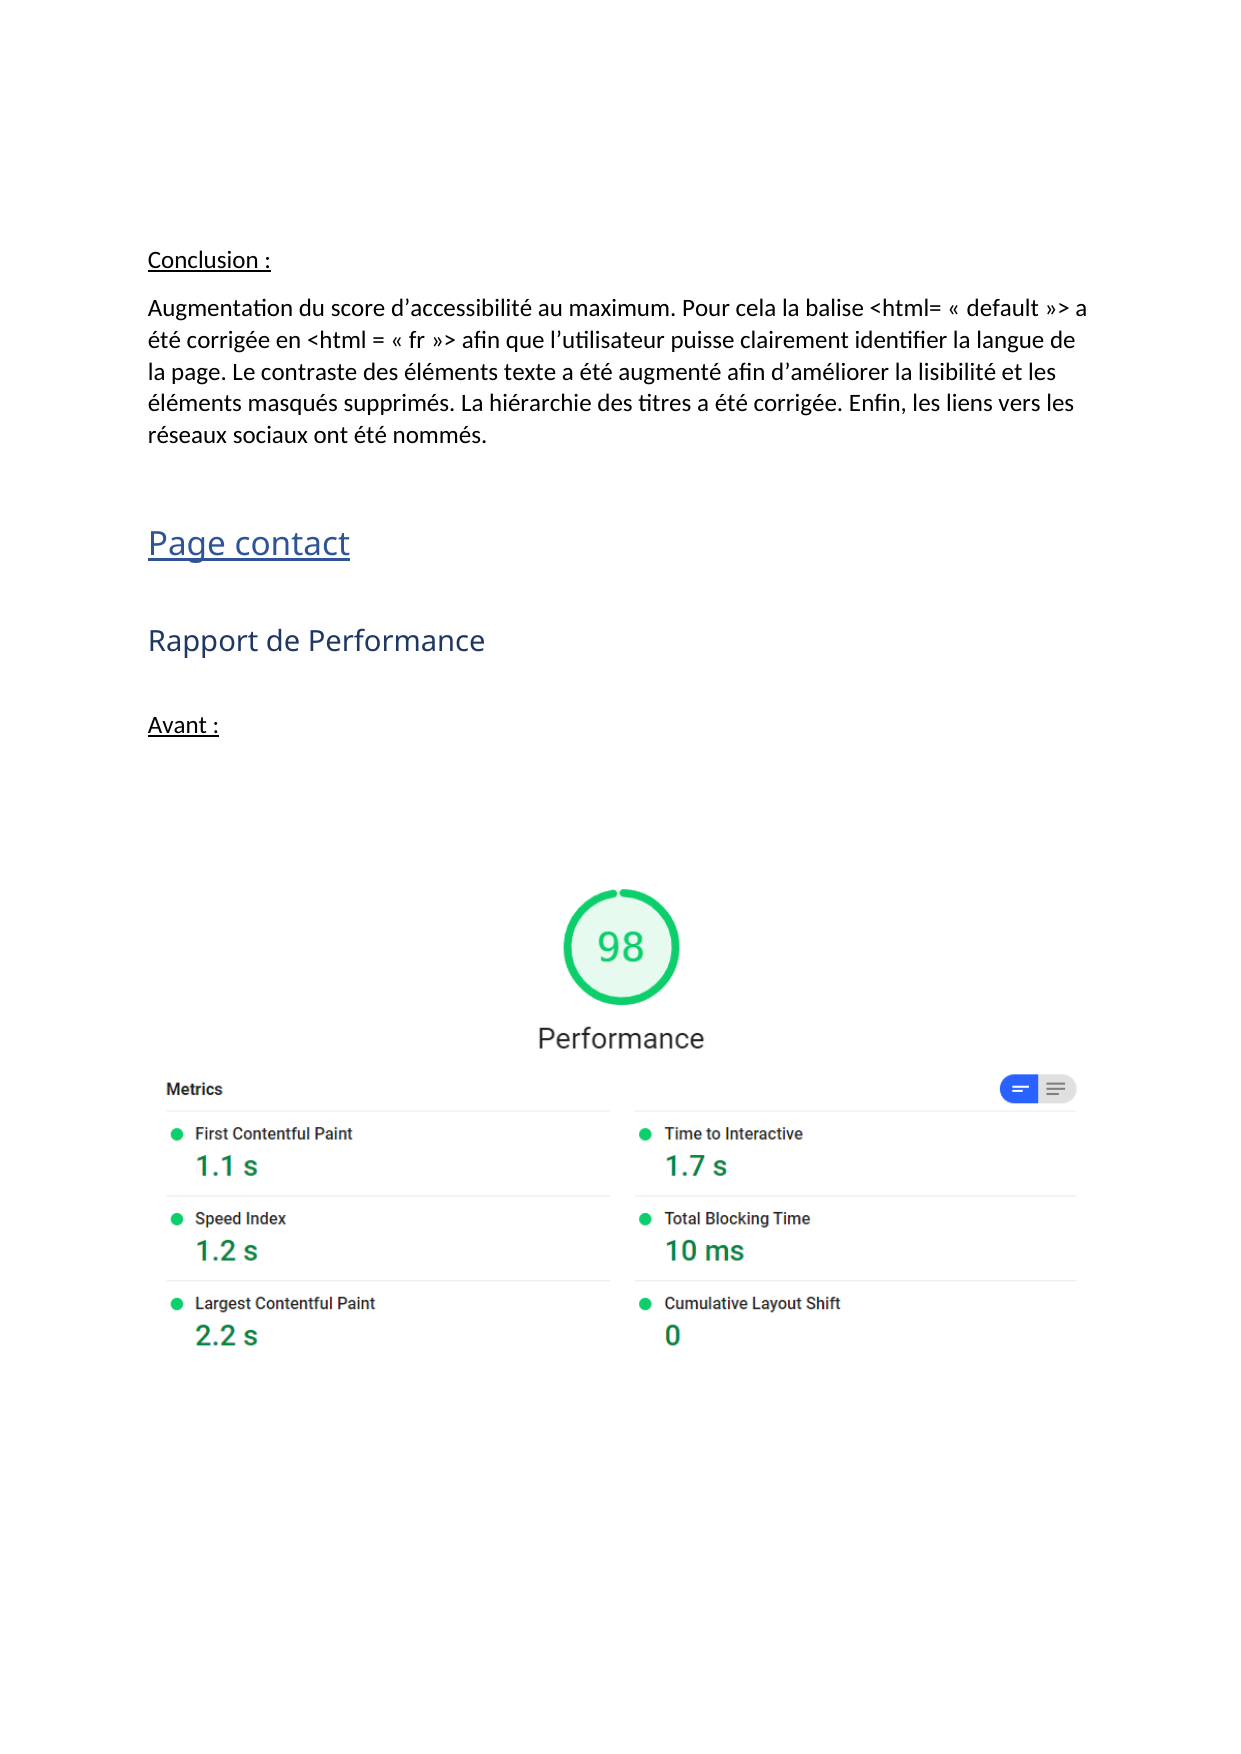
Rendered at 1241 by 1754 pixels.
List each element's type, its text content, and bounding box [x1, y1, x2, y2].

subtitle Page contact [148, 520, 1093, 566]
text Avant : [148, 709, 1093, 740]
text Augmentation du score d’accessibilité au maximum. Pour cela la balise <html= « default »> a été corrigée en <html = « fr »> afin que l’utilisateur puisse clairement identifier la langue de la page. Le contraste des éléments texte a été augmenté afin d’améliorer la lisibilité et les éléments masqués supprimés. La hiérarchie des titres a été corrigée. Enfin, les liens vers les réseaux sociaux ont été nommés. [148, 293, 1093, 450]
subtitle Rapport de Performance [148, 620, 1093, 659]
text Conclusion : [148, 244, 1093, 275]
